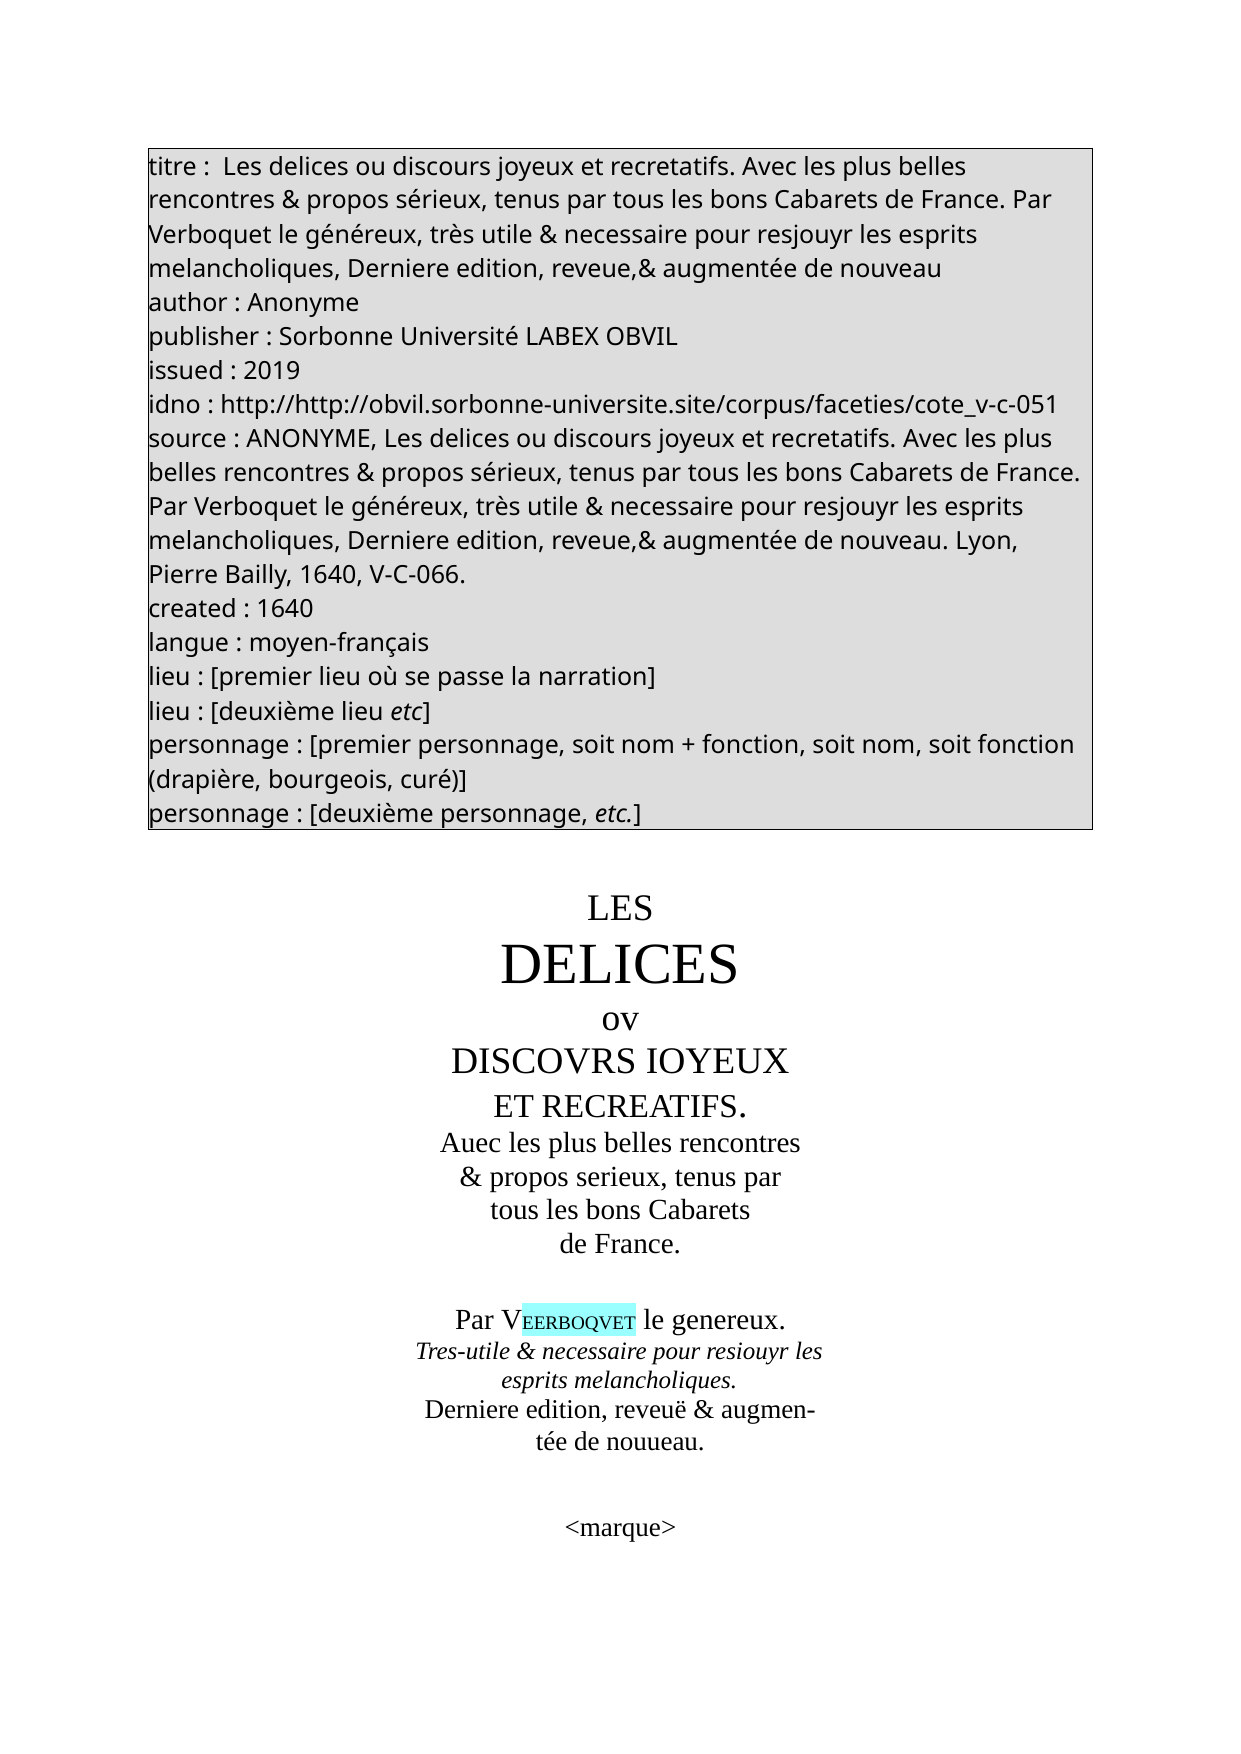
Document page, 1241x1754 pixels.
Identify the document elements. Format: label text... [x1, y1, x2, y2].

text idno : http://http://obvil.sorbonne-universite.site/corpus/faceties/cote_v-c-051 [149, 386, 1092, 420]
text lieu : [deuxième lieu etc] [149, 693, 1092, 727]
text titre : Les delices ou discours joyeux et recretatifs. Avec les plus belles rencontres & propos sérieux, tenus par tous les bons Cabarets de France. Par Verboquet le généreux, très utile & necessaire pour resjouyr les esprits melancholiques, Derniere edition, reveue,& augmentée de nouveau [149, 149, 1092, 284]
text <marque> [148, 1511, 1093, 1542]
text publisher : Sorbonne Université LABEX OBVIL [149, 318, 1092, 352]
text langue : moyen-français [149, 624, 1092, 658]
text personnage : [premier personnage, soit nom + fonction, soit nom, soit fonction (drapière, bourgeois, curé)] [149, 727, 1092, 795]
text LES DELICES ov DISCOVRS IOYEUX ET RECREATIFS. Auec les plus belles rencontres & propos serieux, tenus par tous les bons Cabarets de France. Par Veerboqvet le genereux. Tres-utile & necessaire pour resiouyr les esprits melancholiques. Derniere edition, reveuë & augmen- tée de nouueau. [148, 886, 1093, 1499]
text created : 1640 [149, 590, 1092, 624]
text personnage : [deuxième personnage, etc.] [149, 795, 1092, 829]
text source : ANONYME, Les delices ou discours joyeux et recretatifs. Avec les plus belles rencontres & propos sérieux, tenus par tous les bons Cabarets de France. Par Verboquet le généreux, très utile & necessaire pour resjouyr les esprits melancholiques, Derniere edition, reveue,& augmentée de nouveau. Lyon, Pierre Bailly, 1640, V-C-066. [149, 420, 1092, 590]
text author : Anonyme [149, 284, 1092, 318]
text issued : 2019 [149, 352, 1092, 386]
text lieu : [premier lieu où se passe la narration] [149, 658, 1092, 693]
